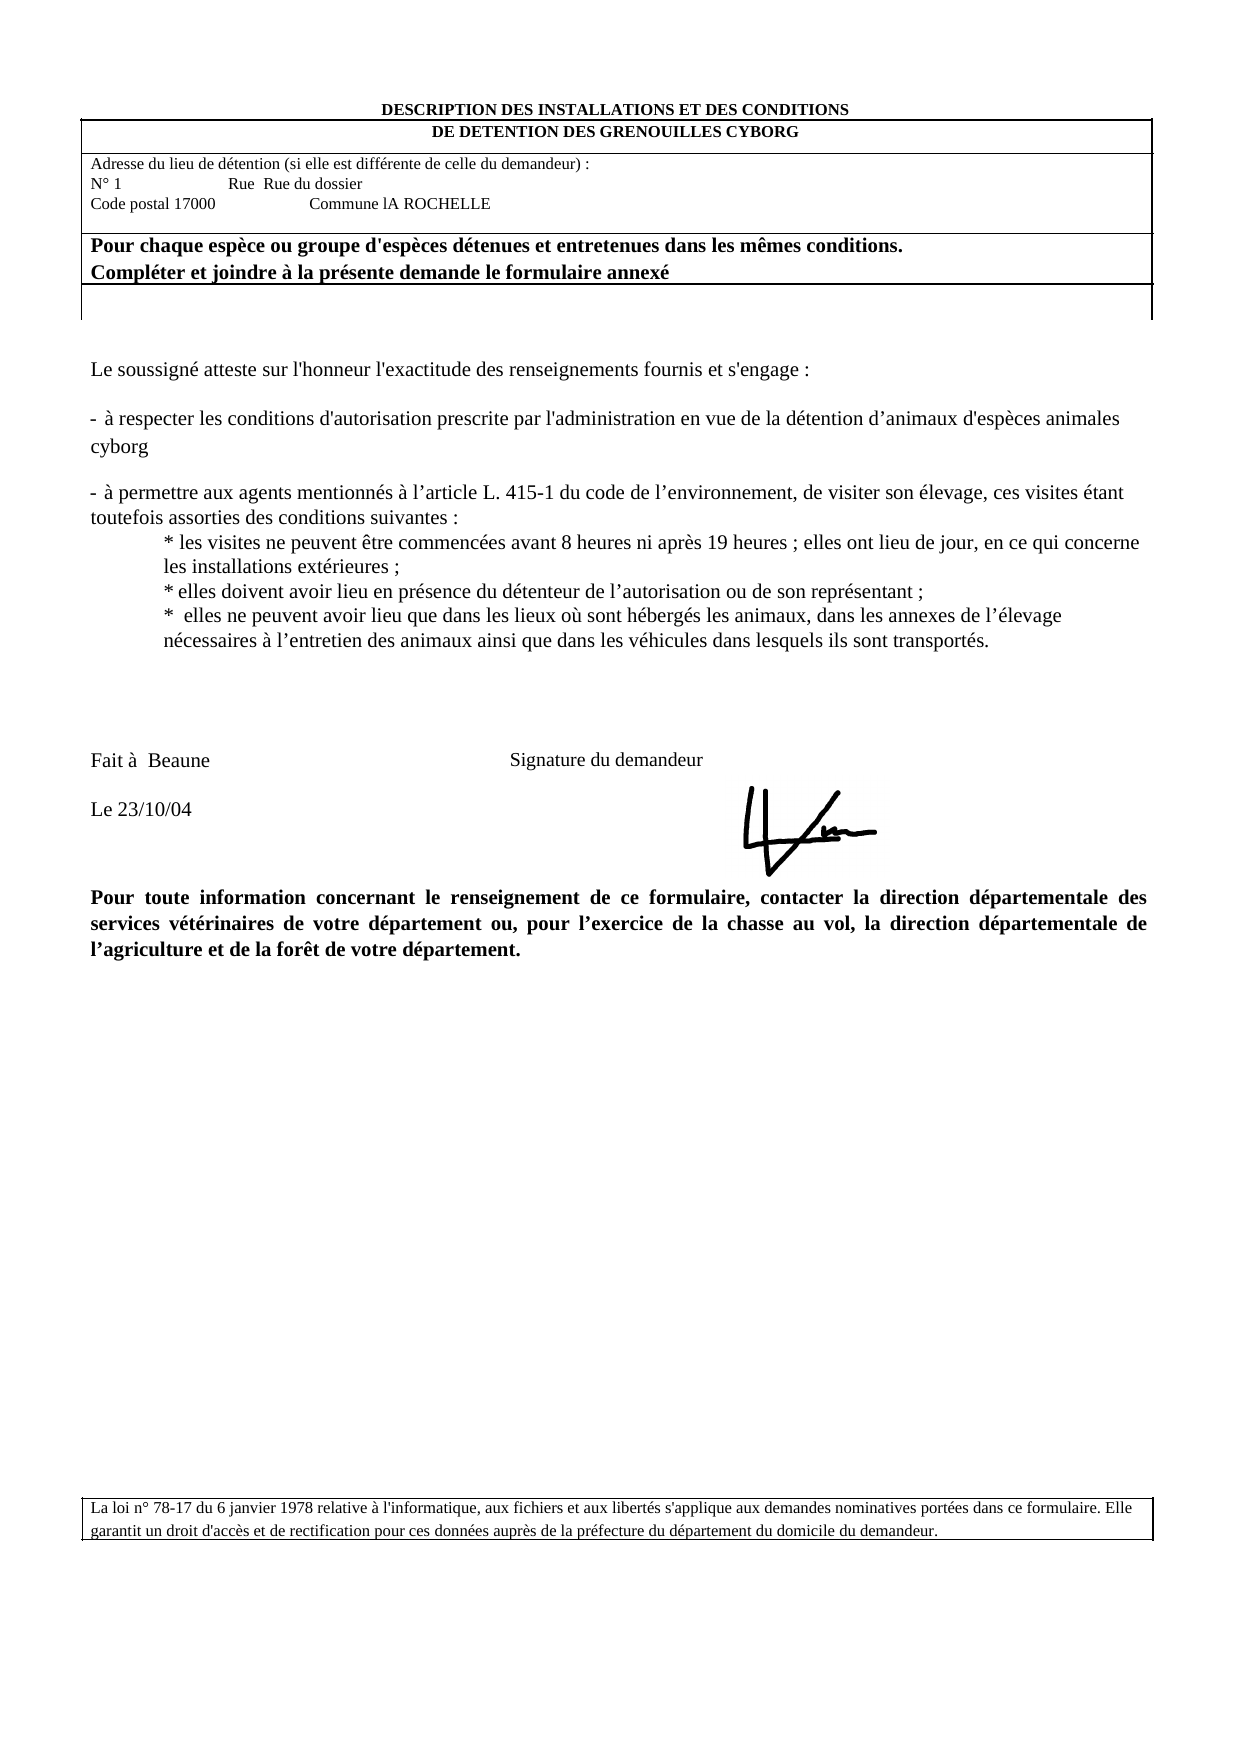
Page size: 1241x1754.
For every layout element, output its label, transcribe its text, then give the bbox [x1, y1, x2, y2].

list à permettre aux agents mentionnés à l’article L. 415-1 du code de l’environnement, de visiter son élevage, ces visites étant toutefois assorties des conditions suivantes : [89, 479, 1140, 529]
text Compléter et joindre à la présente demande le formulaire annexé [90, 260, 1148, 283]
text Pour toute information concernant le renseignement de ce formulaire, contacter la direction départementale des services vétérinaires de votre département ou, pour l’exercice de la chasse au vol, la direction départementale de l’agriculture et de la forêt de votre département. [90, 885, 1148, 961]
text Le soussigné atteste sur l'honneur l'exactitude des renseignements fournis et s'engage : [90, 357, 1148, 381]
list elles ne peuvent avoir lieu que dans les lieux où sont hébergés les animaux, dans les annexes de l’élevage nécessaires à l’entretien des animaux ainsi que dans les véhicules dans lesquels ils sont transportés. [163, 603, 1140, 652]
text [890, 797, 1148, 821]
text Signature du demandeur [509, 748, 1148, 771]
text Pour chaque espèce ou groupe d'espèces détenues et entretenues dans les mêmes conditions. [90, 234, 1148, 257]
text La loi n° 78-17 du 6 janvier 1978 relative à l'informatique, aux fichiers et aux libertés s'applique aux demandes nominatives portées dans ce formulaire. Elle garantit un droit d'accès et de rectification pour ces données auprès de la préfecture du département du domicile du demandeur. [90, 1499, 1140, 1539]
text N° 1 Rue Rue du dossier [90, 174, 1148, 193]
text DE DETENTION DES GRENOUILLES CYBORG [89, 122, 1141, 141]
text Code postal 17000 Commune lA ROCHELLE [90, 193, 1148, 213]
list elles doivent avoir lieu en présence du détenteur de l’autorisation ou de son représentant ; [163, 579, 1148, 603]
text Fait à Beaune [90, 748, 466, 772]
text DESCRIPTION DES INSTALLATIONS ET DES CONDITIONS [89, 100, 1141, 119]
list les visites ne peuvent être commencées avant 8 heures ni après 19 heures ; elles ont lieu de jour, en ce qui concerne les installations extérieures ; [163, 530, 1140, 578]
picture [725, 775, 890, 878]
text Adresse du lieu de détention (si elle est différente de celle du demandeur) : [90, 154, 1148, 173]
text Le 23/10/04 [90, 797, 725, 821]
list à respecter les conditions d'autorisation prescrite par l'administration en vue de la détention d’animaux d'espèces animales cyborg [89, 406, 1140, 458]
